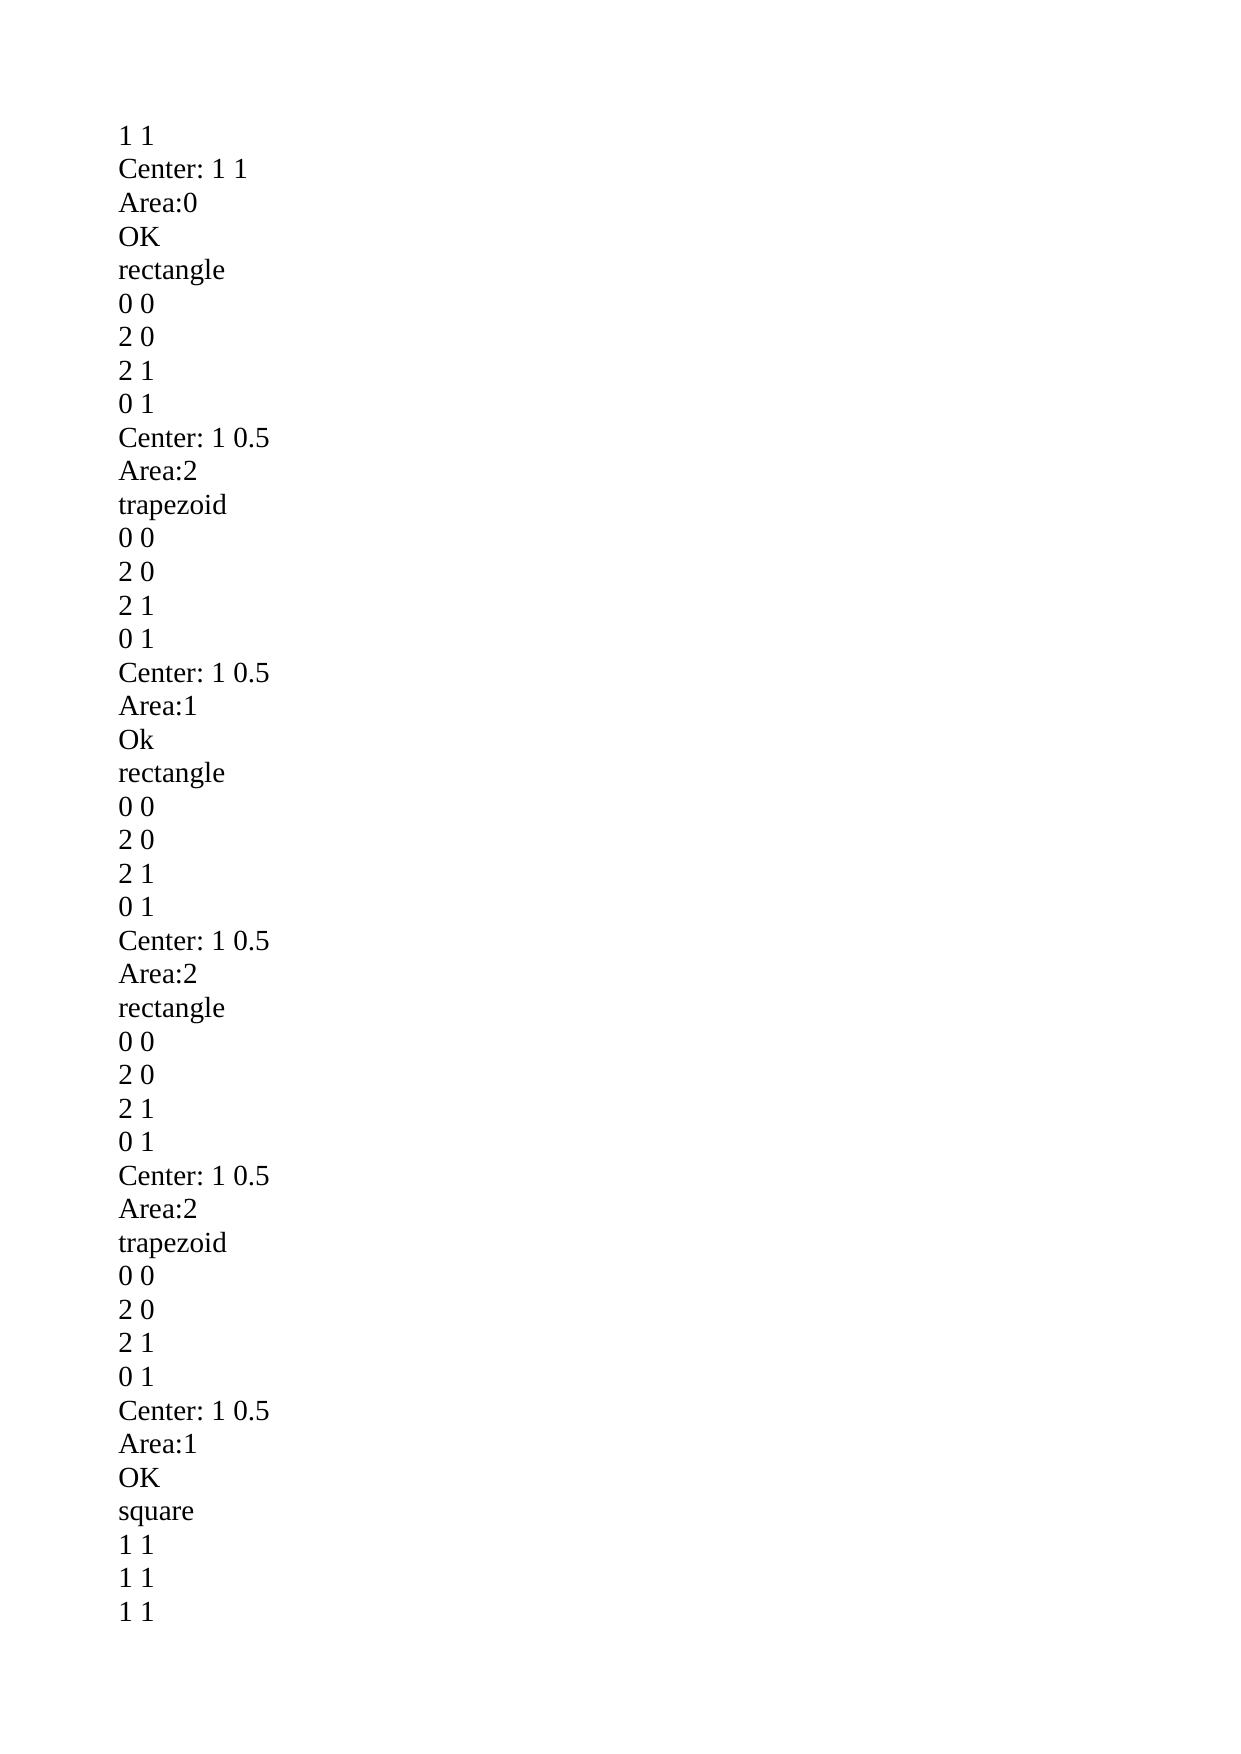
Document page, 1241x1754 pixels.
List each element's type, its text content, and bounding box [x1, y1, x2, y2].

text 0 0 [118, 1024, 1122, 1057]
text 2 1 [118, 353, 1122, 386]
text rectangle [118, 990, 1122, 1024]
text 2 0 [118, 1292, 1122, 1326]
text Area:1 [118, 688, 1122, 722]
text trapezoid [118, 1225, 1122, 1258]
text 2 0 [118, 554, 1122, 588]
text 0 0 [118, 286, 1122, 319]
text 0 1 [118, 386, 1122, 420]
text Ok [118, 722, 1122, 755]
text 2 0 [118, 822, 1122, 856]
text square [118, 1493, 1122, 1527]
text 2 1 [118, 856, 1122, 889]
text OK [118, 1460, 1122, 1493]
text 0 0 [118, 521, 1122, 554]
text 2 1 [118, 588, 1122, 621]
text Area:0 [118, 185, 1122, 219]
text Area:2 [118, 957, 1122, 990]
text OK [118, 219, 1122, 252]
text 0 0 [118, 789, 1122, 822]
text 2 0 [118, 319, 1122, 353]
text 1 1 [118, 1527, 1122, 1560]
text Area:2 [118, 1191, 1122, 1225]
text Area:2 [118, 453, 1122, 487]
text Center: 1 0.5 [118, 923, 1122, 957]
text 1 1 [118, 1560, 1122, 1594]
text 0 0 [118, 1258, 1122, 1292]
text rectangle [118, 755, 1122, 789]
text 0 1 [118, 1124, 1122, 1158]
text trapezoid [118, 487, 1122, 521]
text rectangle [118, 252, 1122, 286]
text 0 1 [118, 621, 1122, 655]
text 2 0 [118, 1057, 1122, 1091]
text Center: 1 0.5 [118, 1393, 1122, 1426]
text 1 1 [118, 1594, 1122, 1627]
text 0 1 [118, 1359, 1122, 1393]
text 2 1 [118, 1091, 1122, 1124]
text Area:1 [118, 1426, 1122, 1460]
text 0 1 [118, 889, 1122, 923]
text Center: 1 0.5 [118, 1158, 1122, 1191]
text 1 1 [118, 118, 1122, 152]
text Center: 1 1 [118, 152, 1122, 185]
text 2 1 [118, 1326, 1122, 1359]
text Center: 1 0.5 [118, 420, 1122, 453]
text Center: 1 0.5 [118, 655, 1122, 688]
